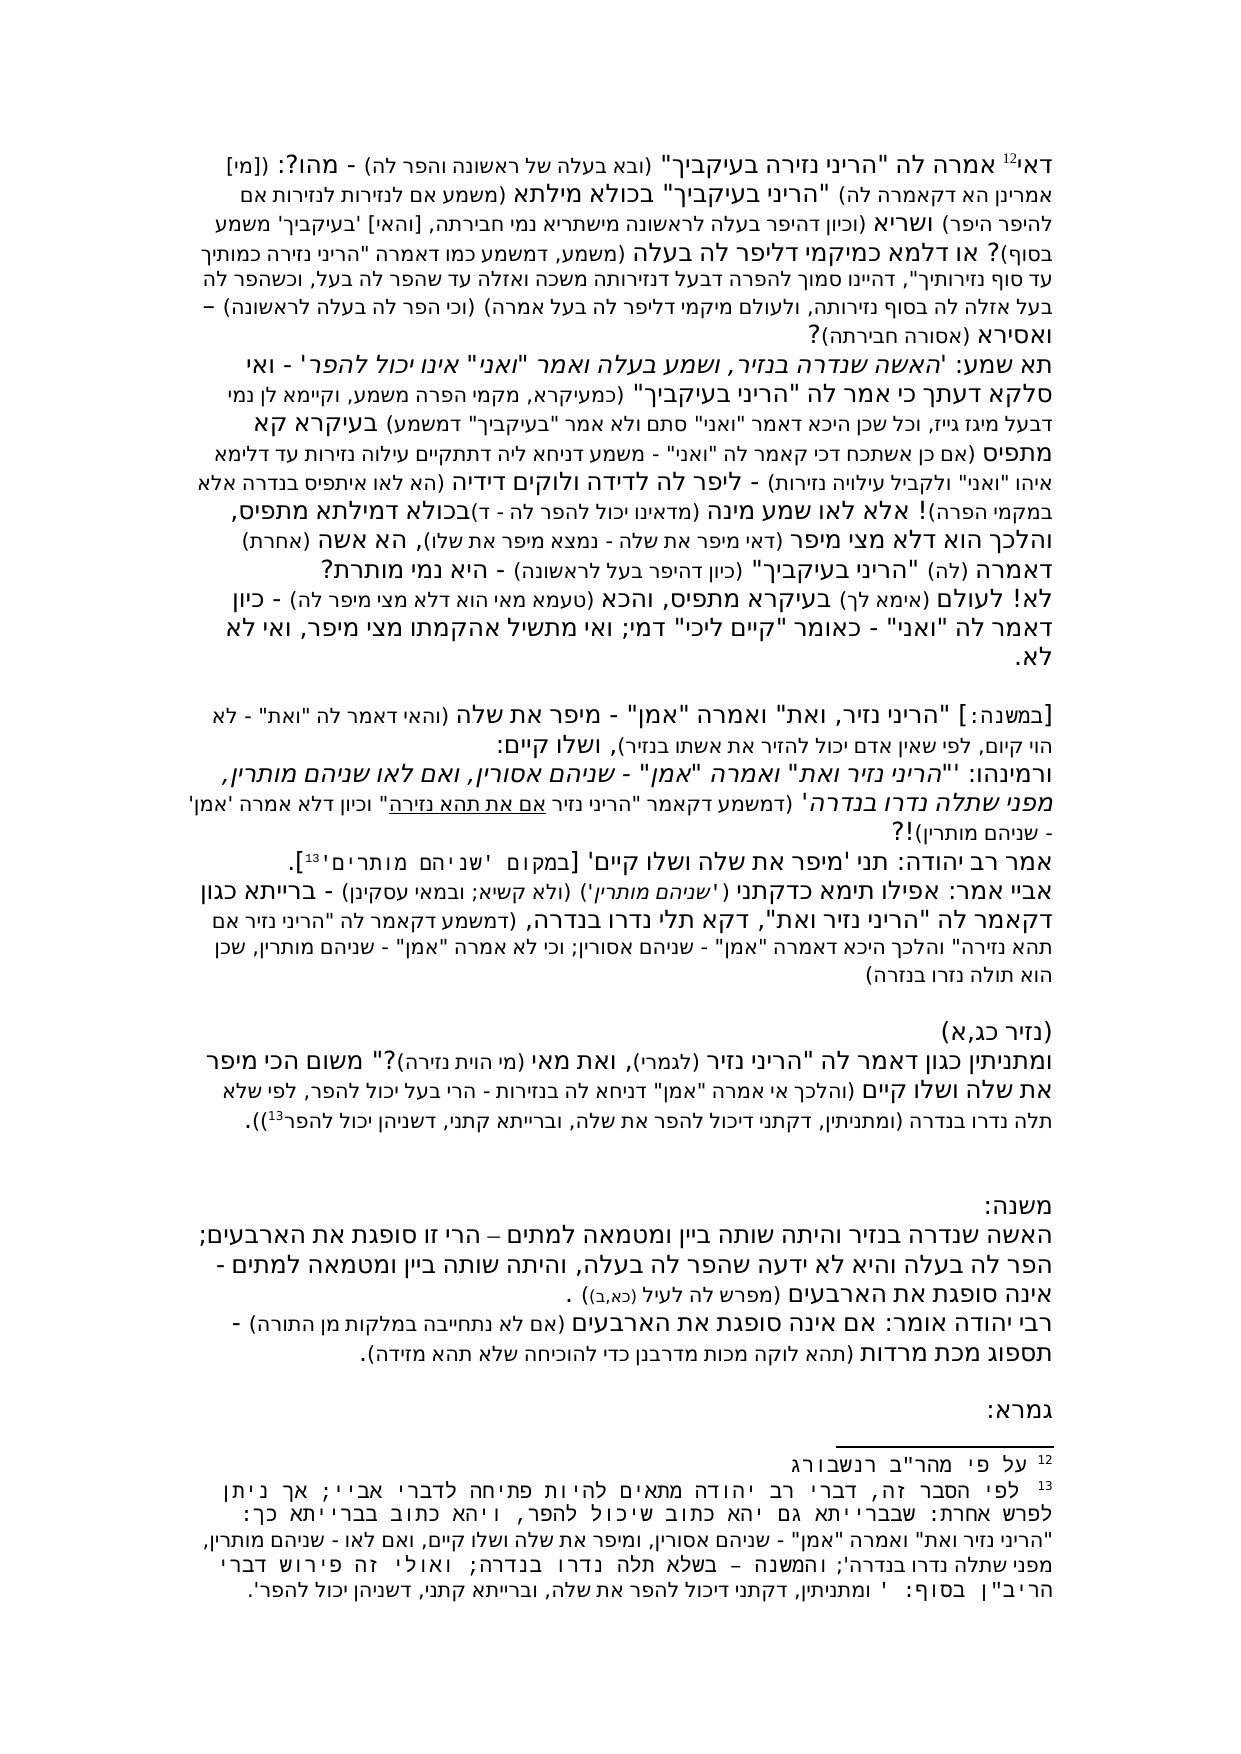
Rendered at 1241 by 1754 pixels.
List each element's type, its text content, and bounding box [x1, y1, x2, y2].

text תא שמע: 'האשה שנדרה בנזיר, ושמע בעלה ואמר "ואני" אינו יכול להפר' - ואי סלקא דעתך כי אמר לה "הריני בעיקביך" (כמעיקרא, מקמי הפרה משמע, וקיימא לן נמי דבעל מיגז גייז, וכל שכן היכא דאמר "ואני" סתם ולא אמר "בעיקביך" דמשמע) בעיקרא קא מתפיס (אם כן אשתכח דכי קאמר לה "ואני" - משמע דניחא ליה דתתקיים עילוה נזירות עד דלימא איהו "ואני" ולקביל עילויה נזירות) - ליפר לה לדידה ולוקים דידיה (הא לאו איתפיס בנדרה אלא במקמי הפרה)! אלא לאו שמע מינה (מדאינו יכול להפר לה - ד)בכולא דמילתא מתפיס, והלכך הוא דלא מצי מיפר (דאי מיפר את שלה - נמצא מיפר את שלו), הא אשה (אחרת) דאמרה (לה) "הריני בעיקביך" (כיון דהיפר בעל לראשונה) - היא נמי מותרת? [187, 350, 1053, 584]
text איכא דאמרי היינו דרמי בר חמא (דאמר אף על גב דלאחר זריקת דמים מיקדש קדיש - כיון דמצי אכיל ליה חוץ לחומת עזרה בכל העיר - אי אמרת 'בציננא תפיס' ודאי שרי; אלא הכי איבעיא לך): דאי אמרה לה "הריני נזירה בעיקביך" (ובא בעלה של ראשונה והפר לה) - מהו?: ([מי] אמרינן הא דקאמרה לה) "הריני בעיקביך" בכולא מילתא (משמע אם לנזירות לנזירות אם להיפר היפר) ושריא (וכיון דהיפר בעלה לראשונה מישתריא נמי חבירתה, [והאי] 'בעיקביך' משמע בסוף)? או דלמא כמיקמי דליפר לה בעלה (משמע, דמשמע כמו דאמרה "הריני נזירה כמותיך עד סוף נזירותיך", דהיינו סמוך להפרה דבעל דנזירותה משכה ואזלה עד שהפר לה בעל, וכשהפר לה בעל אזלה לה בסוף נזירותה, ולעולם מיקמי דליפר לה בעל אמרה) (וכי הפר לה בעלה לראשונה) – ואסירא (אסורה חבירתה)? [187, 150, 1053, 350]
text ורמינהו: '"הריני נזיר ואת" ואמרה "אמן" - שניהם אסורין, ואם לאו שניהם מותרין, מפני שתלה נדרו בנדרה' (דמשמע דקאמר "הריני נזיר אם את תהא נזירה" וכיון דלא אמרה 'אמן' - שניהם מותרין)!? [187, 759, 1053, 847]
text (נזיר כג,א) [187, 1017, 1053, 1046]
text גמרא: [187, 1396, 1053, 1425]
text משנה: [187, 1191, 1053, 1221]
text ומתניתין כגון דאמר לה "הריני נזיר (לגמרי), ואת מאי (מי הוית נזירה)?" משום הכי מיפר את שלה ושלו קיים (והלכך אי אמרה "אמן" דניחא לה בנזירות - הרי בעל יכול להפר, לפי שלא תלה נדרו בנדרה (ומתניתין, דקתני דיכול להפר את שלה, וברייתא קתני, דשניהן יכול להפר13)). [187, 1046, 1053, 1134]
text רבי יהודה אומר: אם אינה סופגת את הארבעים (אם לא נתחייבה במלקות מן התורה) - תספוג מכת מרדות (תהא לוקה מכות מדרבנן כדי להוכיחה שלא תהא מזידה). [187, 1308, 1053, 1367]
text לפי הסבר זה, דברי רב יהודה מתאים להיות פתיחה לדברי אביי; אך ניתן לפרש אחרת: שבברייתא גם יהא כתוב שיכול להפר, ויהא כתוב בברייתא כך: "הריני נזיר ואת" ואמרה "אמן" - שניהם אסורין, ומיפר את שלה ושלו קיים, ואם לאו - שניהם מותרין, מפני שתלה נדרו בנדרה'; והמשנה – בשלא תלה נדרו בנדרה; ואולי זה פירוש דברי הריב"ן בסוף: ' ומתניתין, דקתני דיכול להפר את שלה, וברייתא קתני, דשניהן יכול להפר'. [187, 1479, 1053, 1604]
text אביי אמר: אפילו תימא כדקתני ('שניהם מותרין') (ולא קשיא; ובמאי עסקינן) - ברייתא כגון דקאמר לה "הריני נזיר ואת", דקא תלי נדרו בנדרה, (דמשמע דקאמר לה "הריני נזיר אם תהא נזירה" והלכך היכא דאמרה "אמן" - שניהם אסורין; וכי לא אמרה "אמן" - שניהם מותרין, שכן הוא תולה נזרו בנזרה) [187, 876, 1053, 988]
text אמר רב יהודה: תני 'מיפר את שלה ושלו קיים' [במקום 'שניהם מותרים']. [187, 847, 1053, 876]
text האשה שנדרה בנזיר והיתה שותה ביין ומטמאה למתים – הרי זו סופגת את הארבעים; הפר לה בעלה והיא לא ידעה שהפר לה בעלה, והיתה שותה ביין ומטמאה למתים - אינה סופגת את הארבעים (מפרש לה לעיל (כא,ב)) . [187, 1221, 1053, 1308]
text לא! לעולם (אימא לך) בעיקרא מתפיס, והכא (טעמא מאי הוא דלא מצי מיפר לה) - כיון דאמר לה "ואני" - כאומר "קיים ליכי" דמי; ואי מתשיל אהקמתו מצי מיפר, ואי לא לא. [187, 584, 1053, 672]
text [במשנה:] "הריני נזיר, ואת" ואמרה "אמן" - מיפר את שלה (והאי דאמר לה "ואת" - לא הוי קיום, לפי שאין אדם יכול להזיר את אשתו בנזיר), ושלו קיים: [187, 700, 1053, 759]
text על פי מהר"ב רנשבורג [187, 1453, 1053, 1479]
